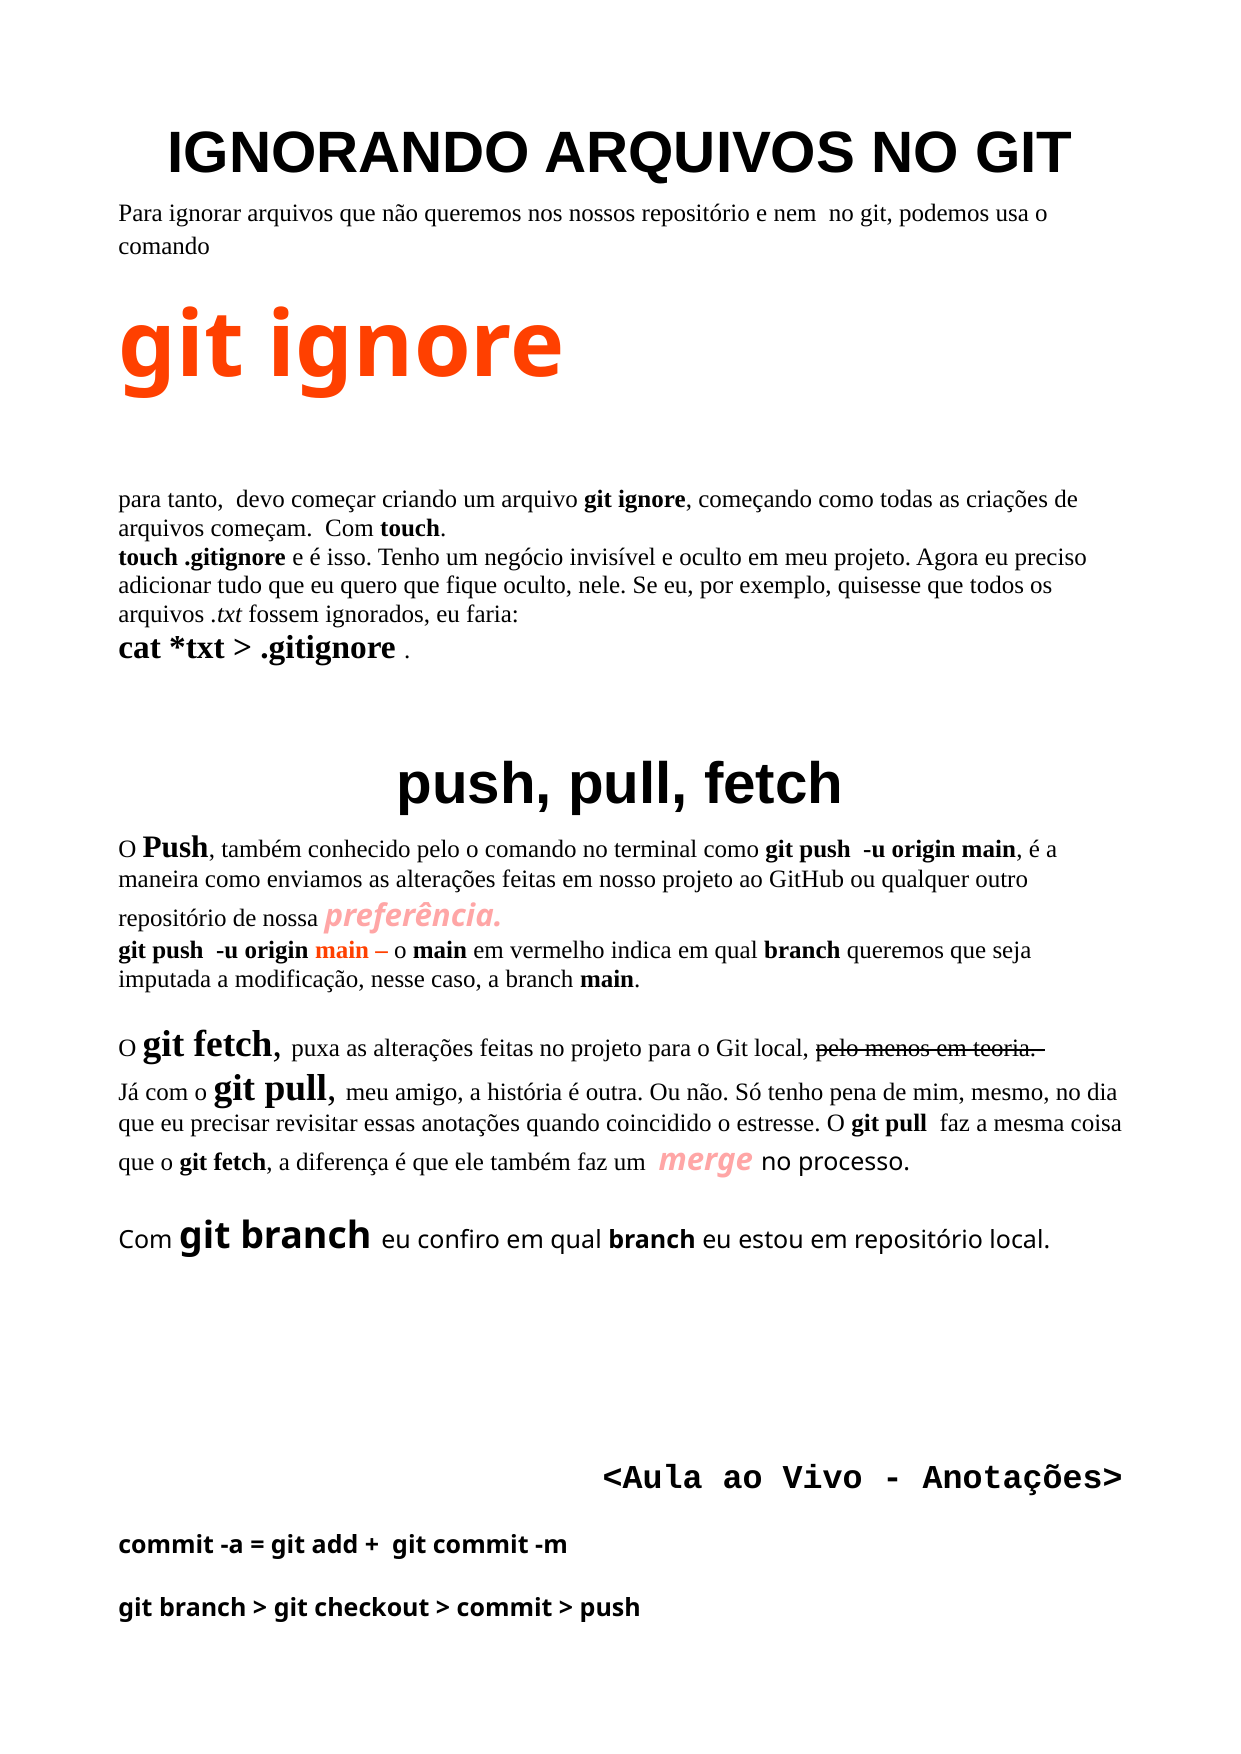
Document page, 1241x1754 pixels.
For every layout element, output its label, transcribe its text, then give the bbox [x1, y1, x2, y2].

text cat *txt > .gitignore . [118, 628, 1122, 666]
title IGNORANDO ARQUIVOS NO GIT [118, 118, 1122, 185]
text touch .gitignore e é isso. Tenho um negócio invisível e oculto em meu projeto. Agora eu preciso adicionar tudo que eu quero que fique oculto, nele. Se eu, por exemplo, quisesse que todos os arquivos .txt fossem ignorados, eu faria: [118, 542, 1122, 628]
text O git fetch, puxa as alterações feitas no projeto para o Git local, pelo menos em teoria.- [118, 1022, 1122, 1065]
text para tanto, devo começar criando um arquivo git ignore, começando como todas as criações de arquivos começam. Com touch. [118, 484, 1122, 542]
text git push -u origin main – o main em vermelho indica em qual branch queremos que seja imputada a modificação, nesse caso, a branch main. [118, 936, 1122, 993]
text Para ignorar arquivos que não queremos nos nossos repositório e nem no git, podemos usa o comando [118, 198, 1122, 259]
text Já com o git pull, meu amigo, a história é outra. Ou não. Só tenho pena de mim, mesmo, no dia que eu precisar revisitar essas anotações quando coincidido o estresse. O git pull faz a mesma coisa que o git fetch, a diferença é que ele também faz um merge no processo. [118, 1065, 1122, 1179]
text git ignore [118, 278, 1122, 403]
text O Push, também conhecido pelo o comando no terminal como git push -u origin main, é a maneira como enviamos as alterações feitas em nosso projeto ao GitHub ou qualquer outro repositório de nossa preferência. [118, 828, 1122, 936]
text commit -a = git add + git commit -m [118, 1527, 1122, 1561]
text Com git branch eu confiro em qual branch eu estou em repositório local. [118, 1208, 1122, 1259]
text git branch > git checkout > commit > push [118, 1590, 1122, 1624]
text <Aula ao Vivo - Anotações> [118, 1460, 1122, 1498]
title push, pull, fetch [118, 749, 1122, 816]
